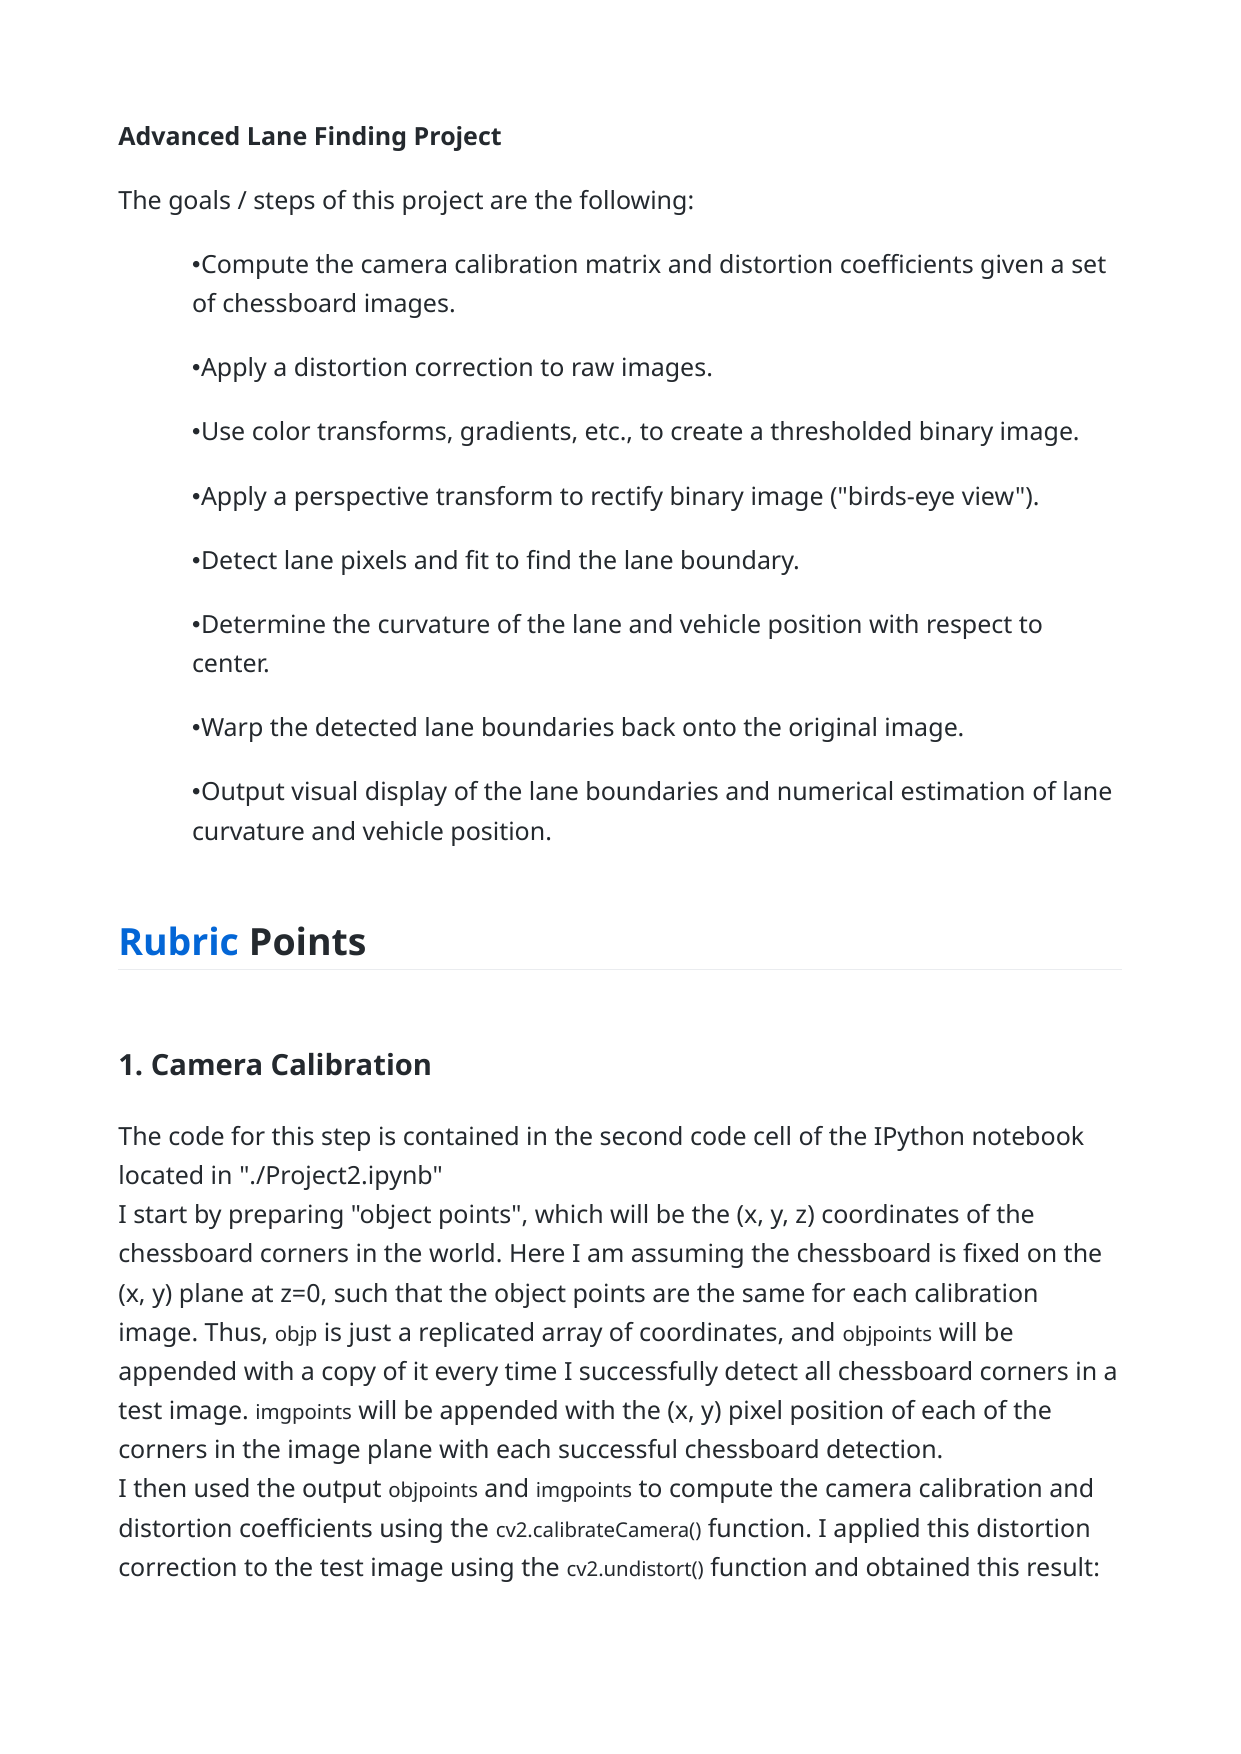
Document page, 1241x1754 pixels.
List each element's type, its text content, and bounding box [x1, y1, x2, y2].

list Warp the detected lane boundaries back onto the original image. [118, 710, 1122, 744]
list Detect lane pixels and fit to find the lane boundary. [118, 542, 1122, 576]
subtitle Rubric Points [118, 915, 1122, 969]
list Determine the curvature of the lane and vehicle position with respect to center. [118, 606, 1122, 680]
list Compute the camera calibration matrix and distortion coefficients given a set of chessboard images. [118, 246, 1122, 320]
text The code for this step is contained in the second code cell of the IPython notebook located in "./Project2.ipynb" [118, 1119, 1122, 1192]
text The goals / steps of this project are the following: [118, 182, 1122, 216]
subtitle 1. Camera Calibration [118, 1044, 1122, 1084]
text I then used the output objpoints and imgpoints to compute the camera calibration and distortion coefficients using the cv2.calibrateCamera() function. I applied this distortion correction to the test image using the cv2.undistort() function and obtained this result: [118, 1471, 1122, 1583]
list Apply a perspective transform to rectify binary image ("birds-eye view"). [118, 478, 1122, 512]
list Apply a distortion correction to raw images. [118, 350, 1122, 384]
text I start by preparing "object points", which will be the (x, y, z) coordinates of the chessboard corners in the world. Here I am assuming the chessboard is fixed on the (x, y) plane at z=0, such that the object points are the same for each calibration image. Thus, objp is just a replicated array of coordinates, and objpoints will be appended with a copy of it every time I successfully detect all chessboard corners in a test image. imgpoints will be appended with the (x, y) pixel position of each of the corners in the image plane with each successful chessboard detection. [118, 1197, 1122, 1466]
list Use color transforms, gradients, etc., to create a thresholded binary image. [118, 414, 1122, 448]
text Advanced Lane Finding Project [118, 118, 1122, 152]
list Output visual display of the lane boundaries and numerical estimation of lane curvature and vehicle position. [118, 774, 1122, 847]
